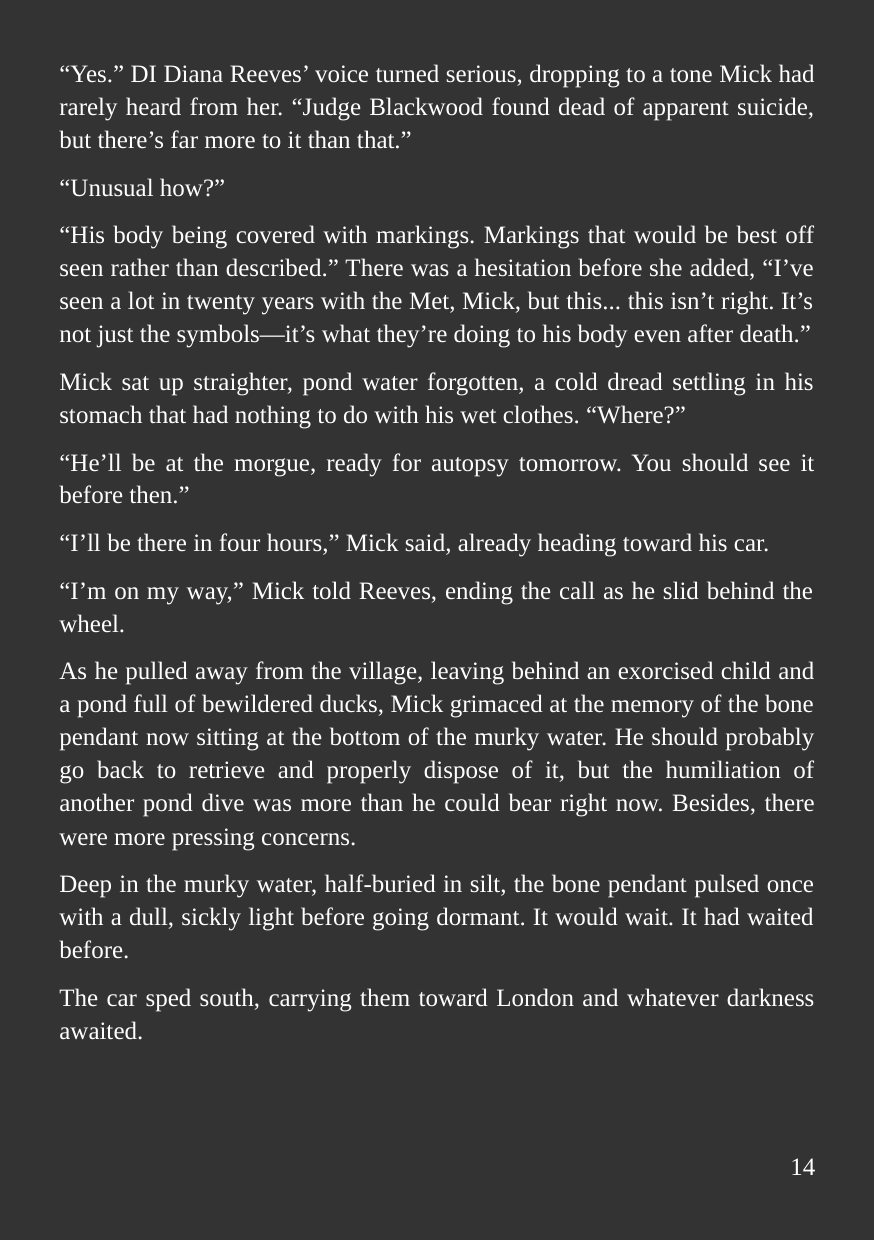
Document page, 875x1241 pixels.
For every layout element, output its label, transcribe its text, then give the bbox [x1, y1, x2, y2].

text “Yes.” DI Diana Reeves’ voice turned serious, dropping to a tone Mick had rarely heard from her. “Judge Blackwood found dead of apparent suicide, but there’s far more to it than that.” [59, 59, 815, 154]
text “His body being covered with markings. Markings that would be best off seen rather than described.” There was a hesitation before she added, “I’ve seen a lot in twenty years with the Met, Mick, but this... this isn’t right. It’s not just the symbols—it’s what they’re doing to his body even after death.” [59, 220, 815, 348]
text Mick sat up straighter, pond water forgotten, a cold dread settling in his stomach that had nothing to do with his wet clothes. “Where?” [59, 367, 815, 429]
text The car sped south, carrying them toward London and whatever darkness awaited. [59, 983, 815, 1044]
text “Unusual how?” [59, 173, 815, 201]
text Deep in the murky water, half-buried in silt, the bone pendant pulsed once with a dull, sickly light before going dormant. It would wait. It had waited before. [59, 869, 815, 964]
text “He’ll be at the morgue, ready for autopsy tomorrow. You should see it before then.” [59, 448, 815, 509]
text “I’ll be there in four hours,” Mick said, already heading toward his car. [59, 528, 815, 557]
text As he pulled away from the village, leaving behind an exorcised child and a pond full of bewildered ducks, Mick grimaced at the memory of the bone pendant now sitting at the bottom of the murky water. He should probably go back to retrieve and properly dispose of it, but the humiliation of another pond dive was more than he could bear right now. Besides, there were more pressing concerns. [59, 656, 815, 850]
text “I’m on my way,” Mick told Reeves, ending the call as he slid behind the wheel. [59, 576, 815, 638]
